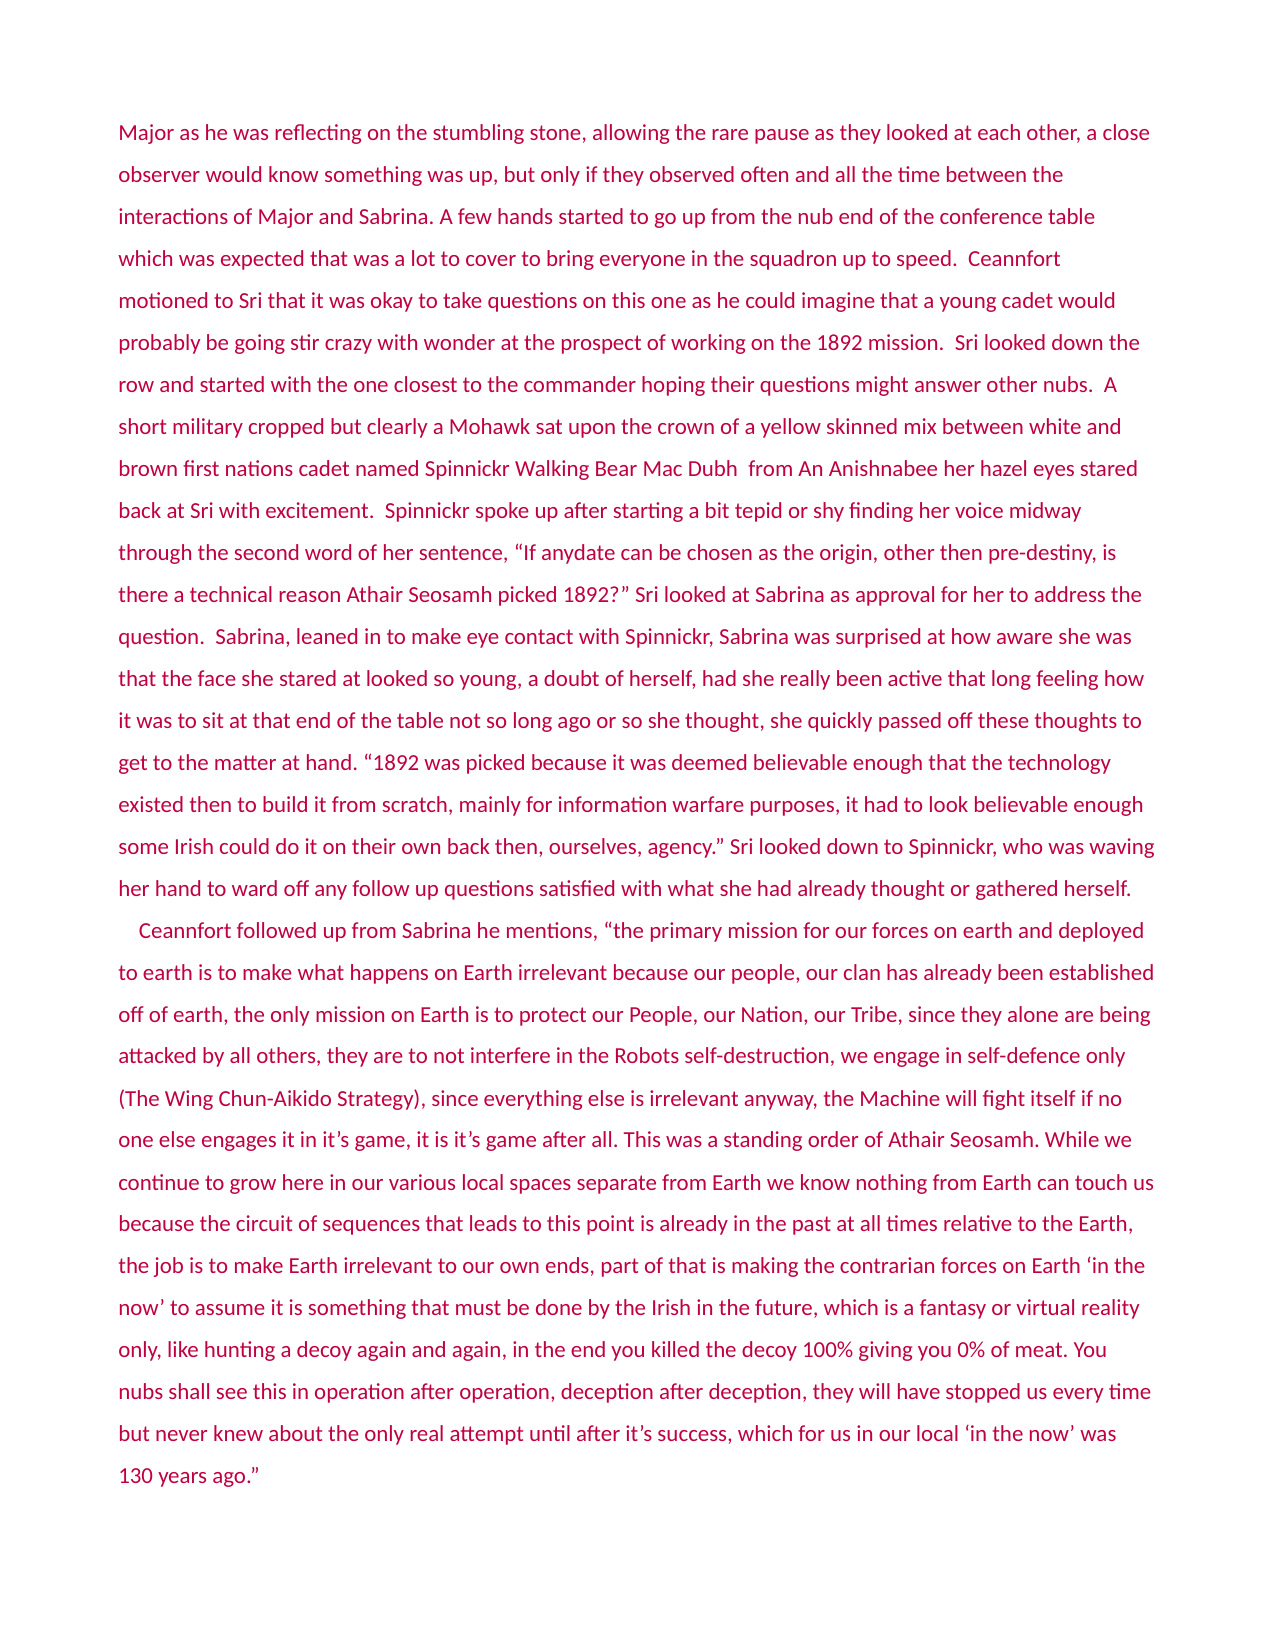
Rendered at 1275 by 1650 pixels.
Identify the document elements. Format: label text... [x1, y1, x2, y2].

text Major as he was reflecting on the stumbling stone, allowing the rare pause as they looked at each other, a close observer would know something was up, but only if they observed often and all the time between the interactions of Major and Sabrina. A few hands started to go up from the nub end of the conference table which was expected that was a lot to cover to bring everyone in the squadron up to speed. Ceannfort motioned to Sri that it was okay to take questions on this one as he could imagine that a young cadet would probably be going stir crazy with wonder at the prospect of working on the 1892 mission. Sri looked down the row and started with the one closest to the commander hoping their questions might answer other nubs. A short military cropped but clearly a Mohawk sat upon the crown of a yellow skinned mix between white and brown first nations cadet named Spinnickr Walking Bear Mac Dubh from An Anishnabee her hazel eyes stared back at Sri with excitement. Spinnickr spoke up after starting a bit tepid or shy finding her voice midway through the second word of her sentence, “If anydate can be chosen as the origin, other then pre-destiny, is there a technical reason Athair Seosamh picked 1892?” Sri looked at Sabrina as approval for her to address the question. Sabrina, leaned in to make eye contact with Spinnickr, Sabrina was surprised at how aware she was that the face she stared at looked so young, a doubt of herself, had she really been active that long feeling how it was to sit at that end of the table not so long ago or so she thought, she quickly passed off these thoughts to get to the matter at hand. “1892 was picked because it was deemed believable enough that the technology existed then to build it from scratch, mainly for information warfare purposes, it had to look believable enough some Irish could do it on their own back then, ourselves, agency.” Sri looked down to Spinnickr, who was waving her hand to ward off any follow up questions satisfied with what she had already thought or gathered herself. [118, 118, 1157, 902]
text Ceannfort followed up from Sabrina he mentions, “the primary mission for our forces on earth and deployed to earth is to make what happens on Earth irrelevant because our people, our clan has already been established off of earth, the only mission on Earth is to protect our People, our Nation, our Tribe, since they alone are being attacked by all others, they are to not interfere in the Robots self-destruction, we engage in self-defence only (The Wing Chun-Aikido Strategy), since everything else is irrelevant anyway, the Machine will fight itself if no one else engages it in it’s game, it is it’s game after all. This was a standing order of Athair Seosamh. While we continue to grow here in our various local spaces separate from Earth we know nothing from Earth can touch us because the circuit of sequences that leads to this point is already in the past at all times relative to the Earth, the job is to make Earth irrelevant to our own ends, part of that is making the contrarian forces on Earth ‘in the now’ to assume it is something that must be done by the Irish in the future, which is a fantasy or virtual reality only, like hunting a decoy again and again, in the end you killed the decoy 100% giving you 0% of meat. You nubs shall see this in operation after operation, deception after deception, they will have stopped us every time but never knew about the only real attempt until after it’s success, which for us in our local ‘in the now’ was 130 years ago.” [118, 916, 1157, 1489]
